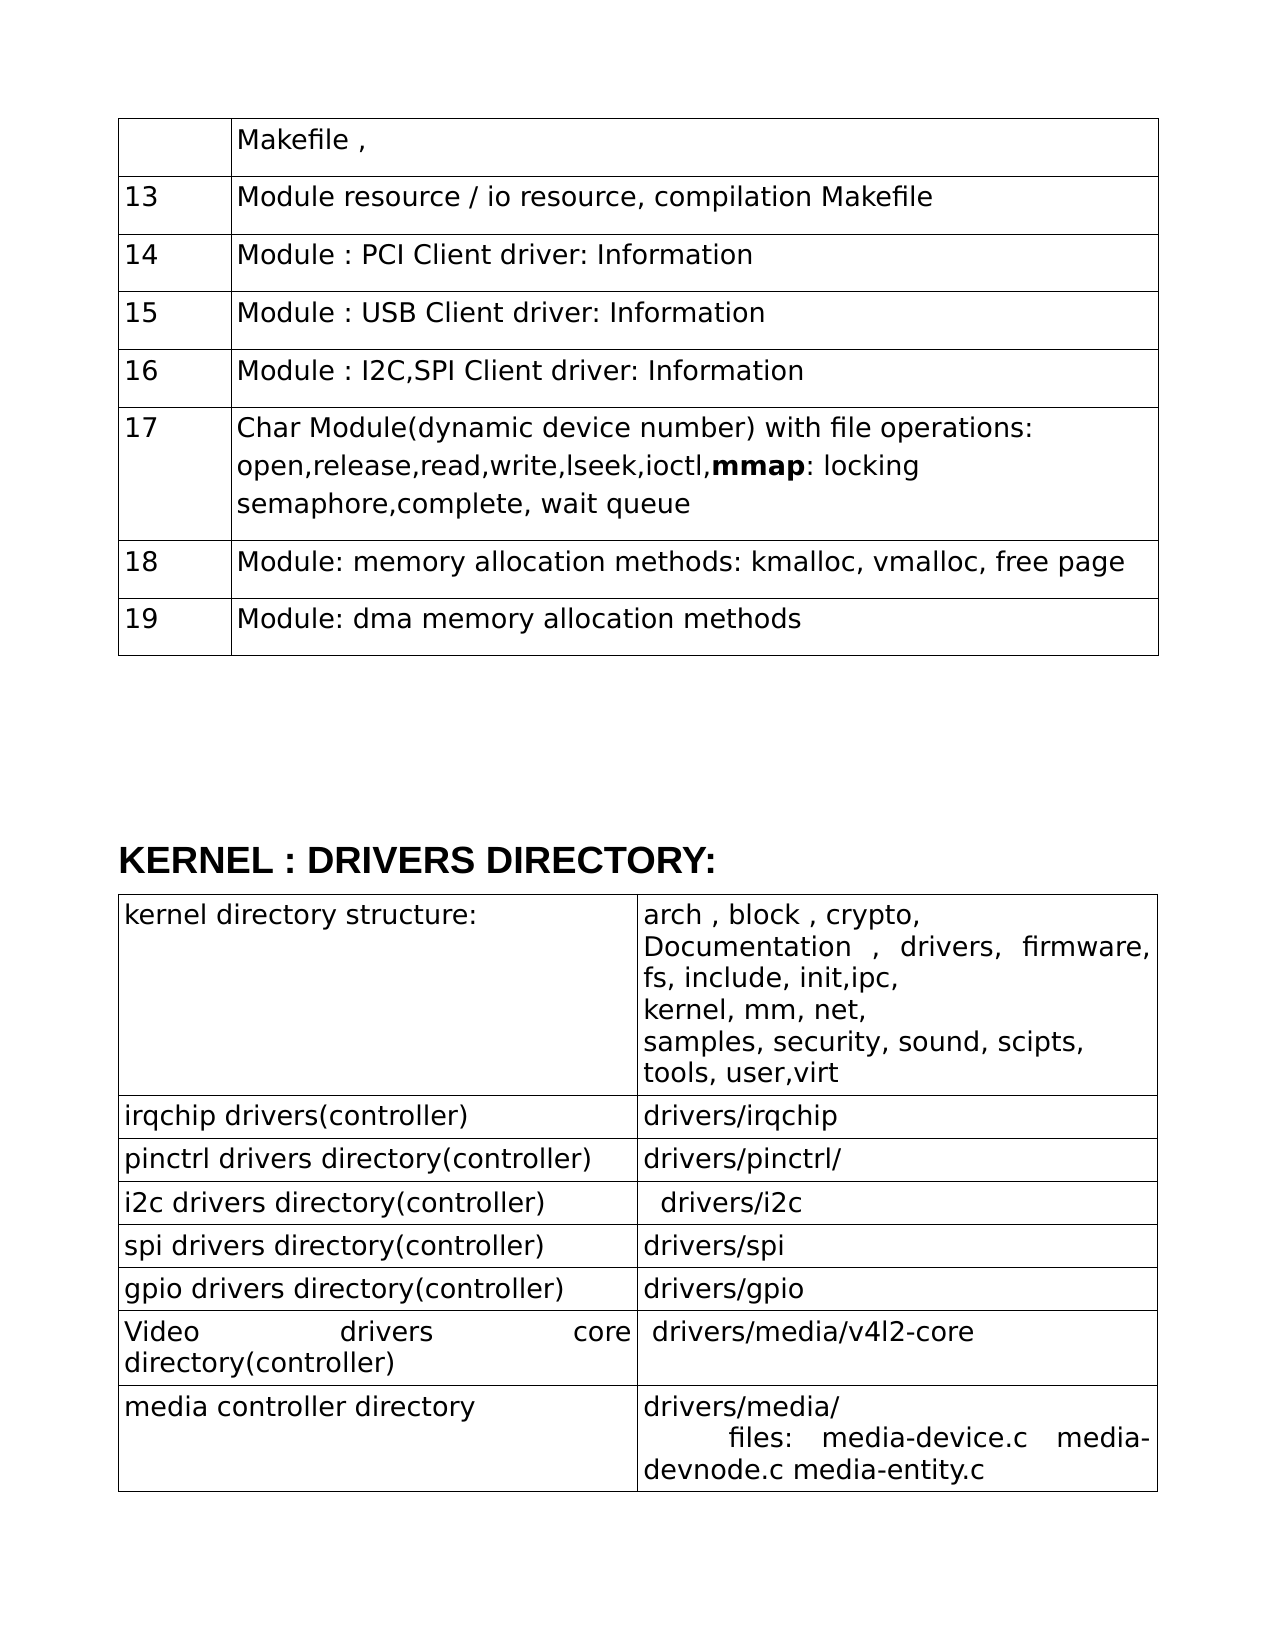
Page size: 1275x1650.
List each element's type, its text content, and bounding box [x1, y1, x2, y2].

table_cell 14 [119, 235, 231, 291]
table_header kernel directory structure: [119, 895, 637, 1095]
table_cell drivers/pinctrl/ [638, 1139, 1157, 1181]
table_cell drivers/i2c [638, 1182, 1157, 1224]
table_cell i2c drivers directory(controller) [119, 1182, 637, 1224]
table_cell irqchip drivers(controller) [119, 1096, 637, 1138]
table_cell Module : PCI Client driver: Information [232, 235, 1158, 291]
table_cell Module: dma memory allocation methods [232, 599, 1158, 655]
table_cell Module : USB Client driver: Information [232, 292, 1158, 349]
table_cell 18 [119, 541, 231, 598]
table_cell drivers/spi [638, 1225, 1157, 1267]
table_cell Video drivers core directory(controller) [119, 1311, 637, 1385]
table_header arch , block , crypto, Documentation , drivers, firmware, fs, include, init,ipc, kernel, mm, net, samples, security, sound, scipts, tools, user,virt [638, 895, 1157, 1095]
table_cell Module resource / io resource, compilation Makefile [232, 177, 1158, 233]
table_cell drivers/irqchip [638, 1096, 1157, 1138]
table_cell 19 [119, 599, 231, 655]
table_cell Makefile , [232, 119, 1158, 176]
table_cell Module: memory allocation methods: kmalloc, vmalloc, free page [232, 541, 1158, 598]
table_cell 15 [119, 292, 231, 349]
table_cell 17 [119, 408, 231, 540]
subtitle KERNEL : DRIVERS DIRECTORY: [118, 838, 1157, 881]
table_cell drivers/media/ files: media-device.c media-devnode.c media-entity.c [638, 1386, 1157, 1491]
table_cell [119, 119, 231, 176]
table_cell media controller directory [119, 1386, 637, 1491]
table_cell 13 [119, 177, 231, 233]
table_cell 16 [119, 350, 231, 407]
table_cell spi drivers directory(controller) [119, 1225, 637, 1267]
table_cell Module : I2C,SPI Client driver: Information [232, 350, 1158, 407]
table_cell Char Module(dynamic device number) with file operations: open,release,read,write,lseek,ioctl,mmap: locking semaphore,complete, wait queue [232, 408, 1158, 540]
table_cell pinctrl drivers directory(controller) [119, 1139, 637, 1181]
table_cell drivers/media/v4l2-core [638, 1311, 1157, 1385]
table_cell drivers/gpio [638, 1268, 1157, 1310]
table_cell gpio drivers directory(controller) [119, 1268, 637, 1310]
